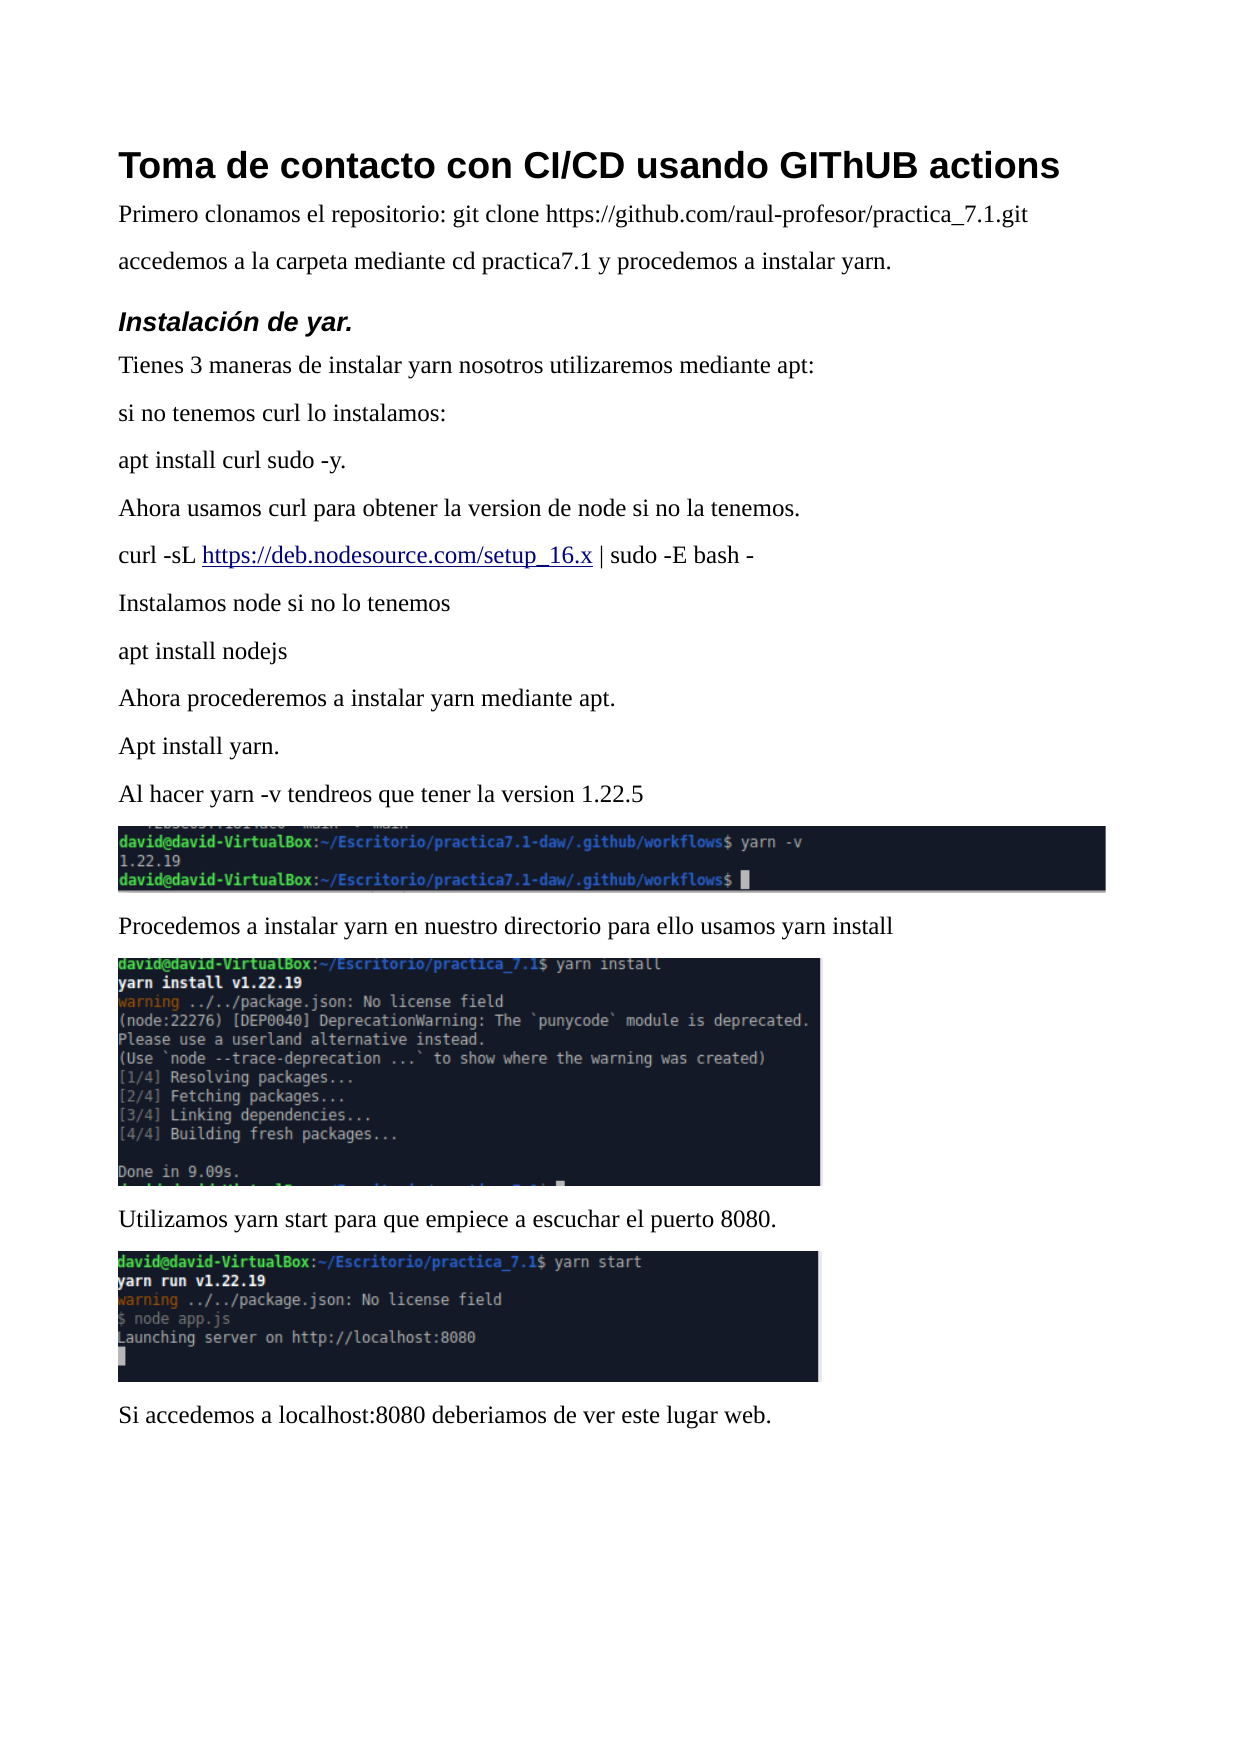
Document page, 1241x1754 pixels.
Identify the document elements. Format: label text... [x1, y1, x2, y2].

text curl -sL https://deb.nodesource.com/setup_16.x | sudo -E bash - [118, 541, 1122, 569]
text accedemos a la carpeta mediante cd practica7.1 y procedemos a instalar yarn. [118, 246, 1122, 275]
text apt install curl sudo -y. [118, 445, 1122, 474]
text si no tenemos curl lo instalamos: [118, 398, 1122, 427]
picture [118, 826, 1106, 893]
text Tienes 3 maneras de instalar yarn nosotros utilizaremos mediante apt: [118, 350, 1122, 379]
picture [118, 1251, 822, 1382]
text Apt install yarn. [118, 731, 1122, 760]
text Ahora usamos curl para obtener la version de node si no la tenemos. [118, 493, 1122, 522]
text Primero clonamos el repositorio: git clone https://github.com/raul-profesor/practica_7.1.git [118, 199, 1122, 227]
text Instalamos node si no lo tenemos [118, 588, 1122, 617]
text Utilizamos yarn start para que empiece a escuchar el puerto 8080. [118, 1204, 1122, 1233]
text Ahora procederemos a instalar yarn mediante apt. [118, 683, 1122, 712]
text apt install nodejs [118, 636, 1122, 664]
picture [118, 958, 824, 1186]
text Si accedemos a localhost:8080 deberiamos de ver este lugar web. [118, 1401, 1122, 1429]
text Al hacer yarn -v tendreos que tener la version 1.22.5 [118, 779, 1122, 807]
text Procedemos a instalar yarn en nuestro directorio para ello usamos yarn install [118, 911, 1122, 940]
subtitle Instalación de yar. [118, 306, 1122, 338]
subtitle Toma de contacto con CI/CD usando GIThUB actions [118, 143, 1122, 186]
